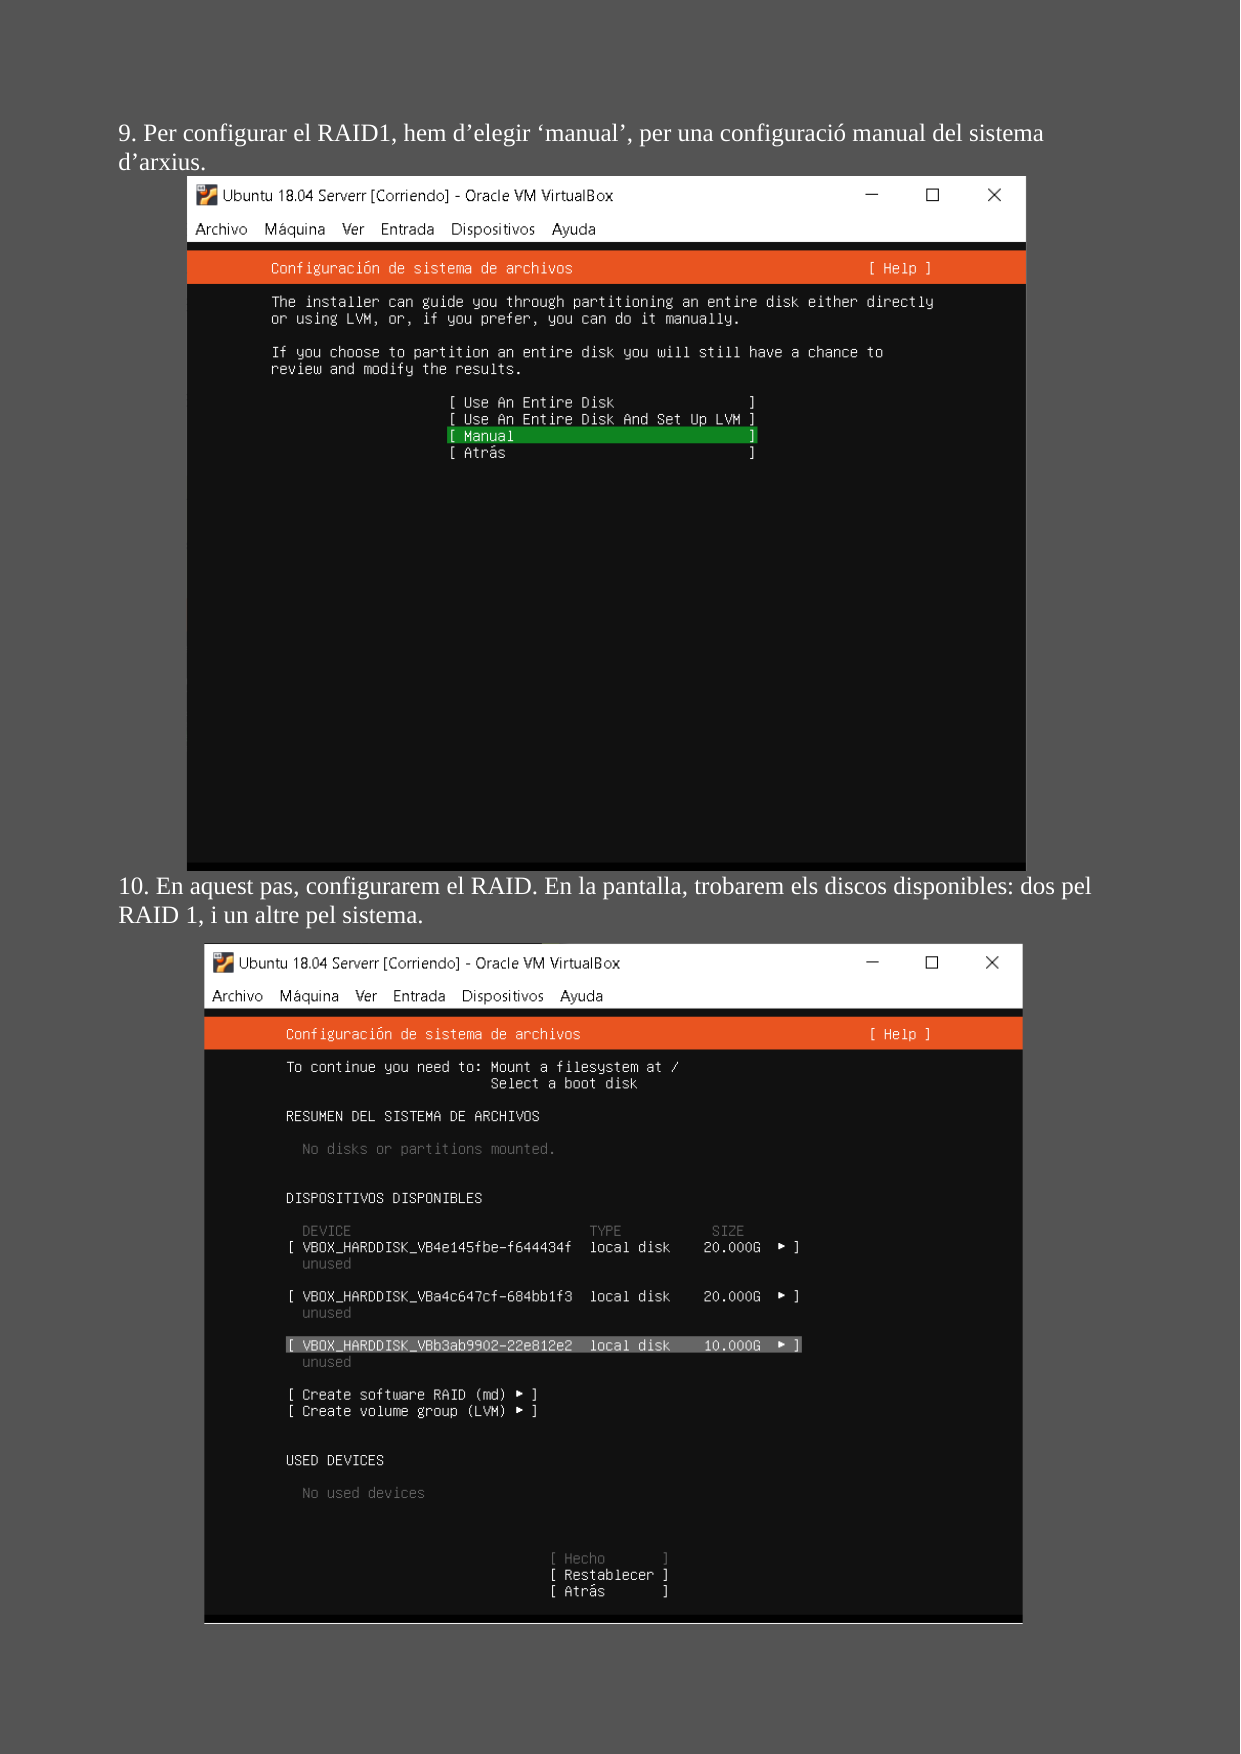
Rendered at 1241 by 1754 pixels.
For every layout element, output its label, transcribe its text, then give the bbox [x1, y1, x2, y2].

text 10. En aquest pas, configurarem el RAID. En la pantalla, trobarem els discos disponibles: dos pel RAID 1, i un altre pel sistema. [118, 176, 1122, 928]
picture [204, 943, 1023, 1624]
picture [186, 176, 1027, 871]
text 9. Per configurar el RAID1, hem d’elegir ‘manual’, per una configuració manual del sistema d’arxius. [118, 118, 1122, 176]
